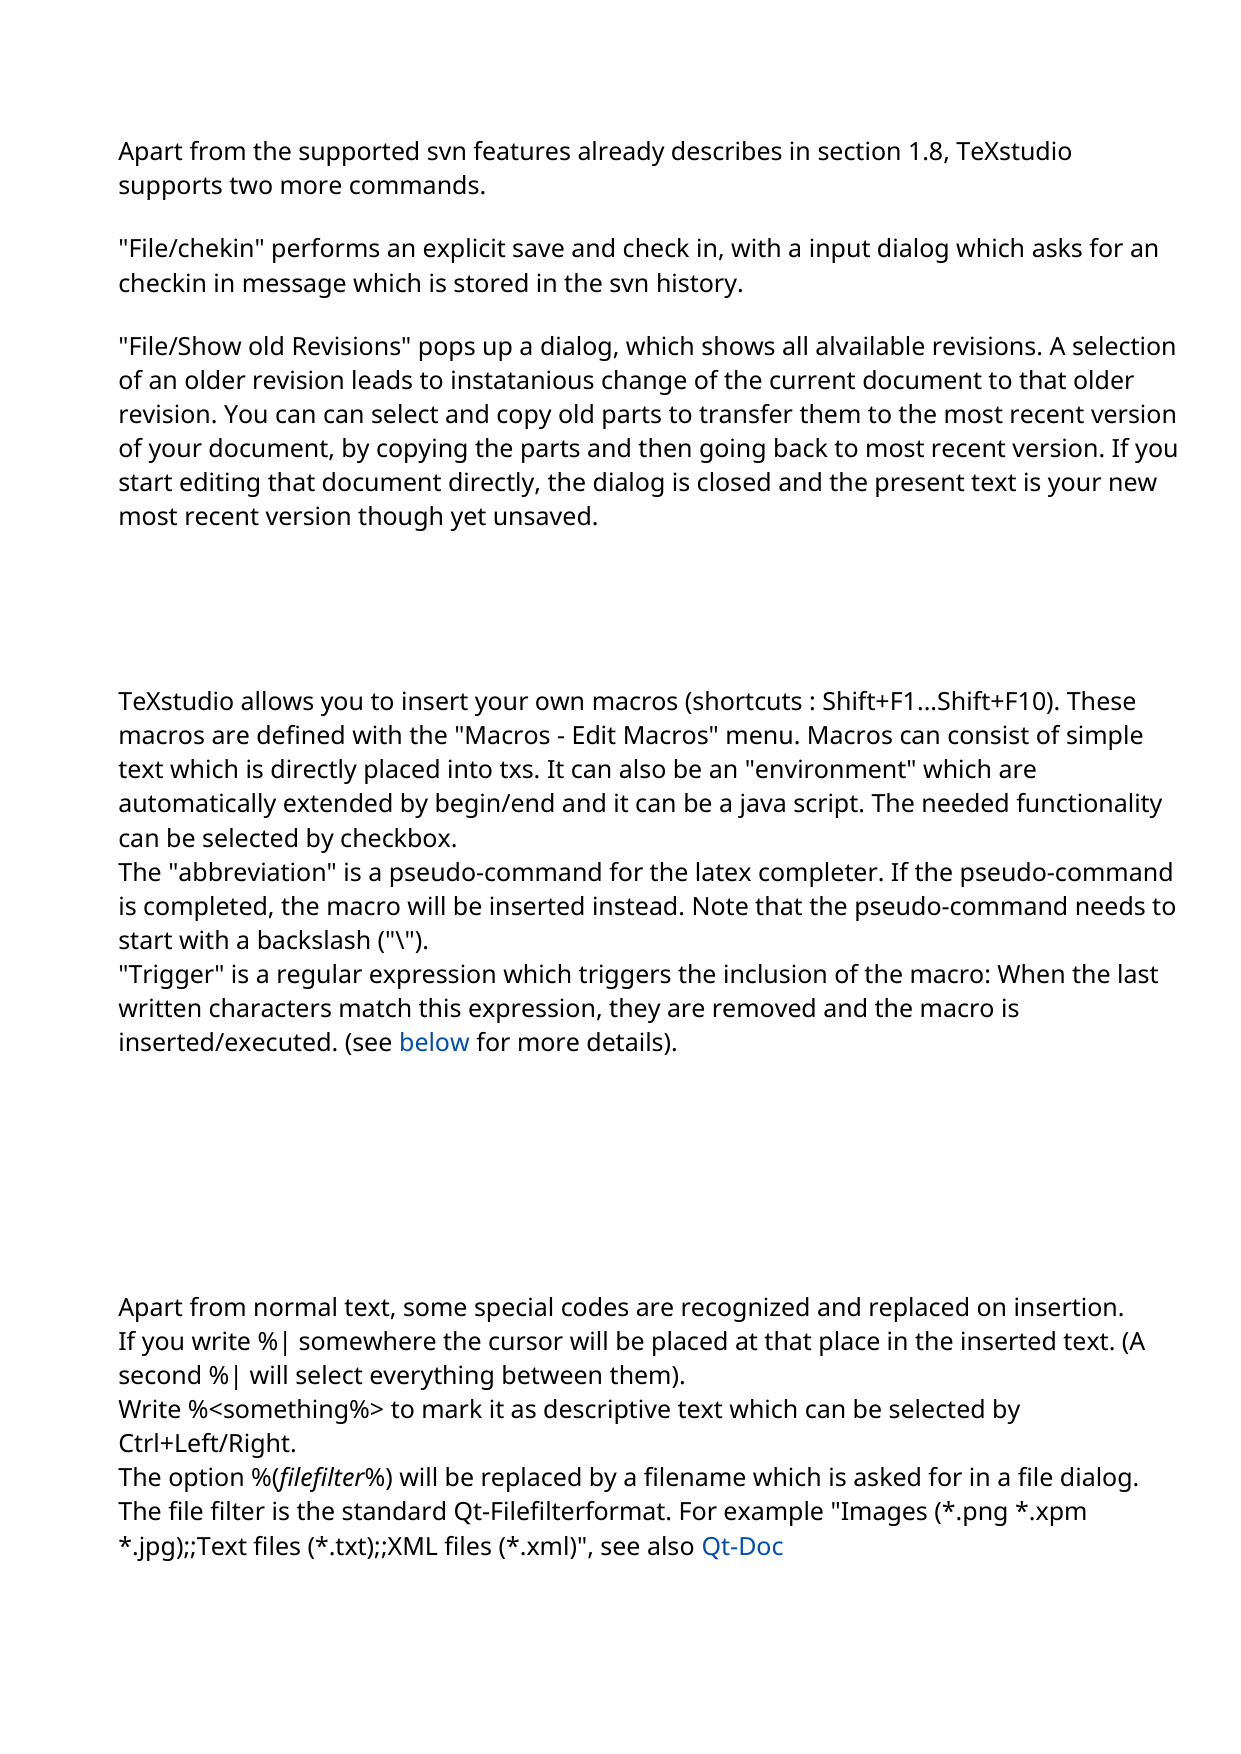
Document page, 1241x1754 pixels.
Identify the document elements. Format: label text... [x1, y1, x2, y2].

subtitle 4.5.1 Text macros [165, 1227, 1134, 1266]
subtitle 4.5 Personal macros [165, 609, 1134, 661]
text TeXstudio allows you to insert your own macros (shortcuts : Shift+F1...Shift+F10). These macros are defined with the "Macros - Edit Macros" menu. Macros can consist of simple text which is directly placed into txs. It can also be an "environment" which are automatically extended by begin/end and it can be a java script. The needed functionality can be selected by checkbox. The "abbreviation" is a pseudo-command for the latex completer. If the pseudo-command is completed, the macro will be inserted instead. Note that the pseudo-command needs to start with a backslash ("\"). "Trigger" is a regular expression which triggers the inclusion of the macro: When the last written characters match this expression, they are removed and the macro is inserted/executed. (see below for more details). [118, 684, 1181, 1059]
text Apart from normal text, some special codes are recognized and replaced on insertion. If you write %| somewhere the cursor will be placed at that place in the inserted text. (A second %| will select everything between them). Write %<something%> to mark it as descriptive text which can be selected by Ctrl+Left/Right. The option %(filefilter%) will be replaced by a filename which is asked for in a file dialog. The file filter is the standard Qt-Filefilterformat. For example "Images (*.png *.xpm *.jpg);;Text files (*.txt);;XML files (*.xml)", see also Qt-Doc [118, 1290, 1181, 1562]
text "File/chekin" performs an explicit save and check in, with a input dialog which asks for an checkin in message which is stored in the svn history. [118, 231, 1181, 299]
subtitle 4.4 SVN Support [165, 59, 1134, 110]
text "File/Show old Revisions" pops up a dialog, which shows all alvailable revisions. A selection of an older revision leads to instatanious change of the current document to that older revision. You can can select and copy old parts to transfer them to the most recent version of your document, by copying the parts and then going back to most recent version. If you start editing that document directly, the dialog is closed and the present text is your new most recent version though yet unsaved. [118, 329, 1181, 533]
text Apart from the supported svn features already describes in section 1.8, TeXstudio supports two more commands. [118, 133, 1181, 202]
